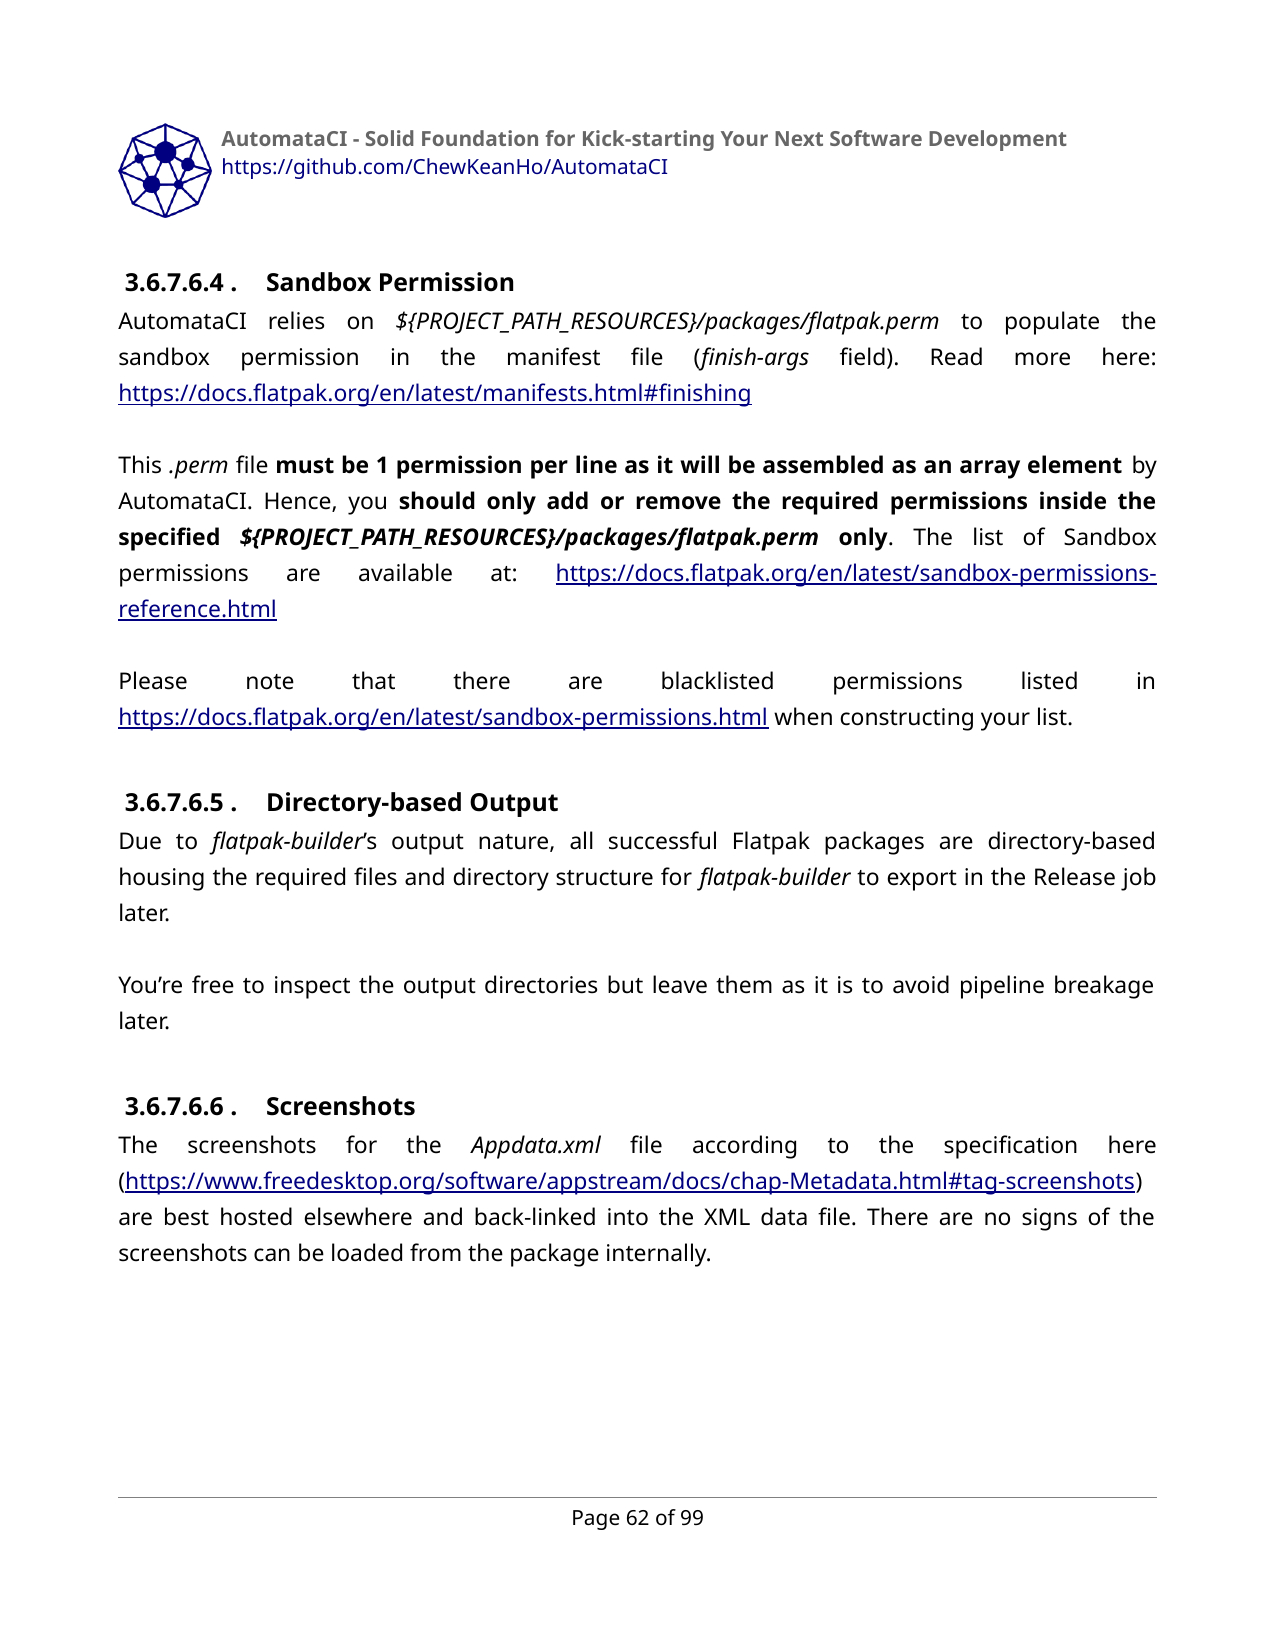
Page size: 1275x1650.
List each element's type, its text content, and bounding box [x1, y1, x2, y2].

subtitle Directory-based Output [118, 785, 1157, 819]
text You’re free to inspect the output directories but leave them as it is to avoid pipeline breakage later. [118, 969, 1157, 1036]
subtitle Sandbox Permission [118, 265, 1157, 299]
text This .perm file must be 1 permission per line as it will be assembled as an array element by AutomataCI. Hence, you should only add or remove the required permissions inside the specified ${PROJECT_PATH_RESOURCES}/packages/flatpak.perm only. The list of Sandbox permissions are available at: https://docs.flatpak.org/en/latest/sandbox-permissions-reference.html [118, 449, 1157, 624]
text AutomataCI relies on ${PROJECT_PATH_RESOURCES}/packages/flatpak.perm to populate the sandbox permission in the manifest file (finish-args field). Read more here: https://docs.flatpak.org/en/latest/manifests.html#finishing [118, 305, 1157, 408]
subtitle Screenshots [118, 1089, 1157, 1123]
text Due to flatpak-builder’s output nature, all successful Flatpak packages are directory-based housing the required files and directory structure for flatpak-builder to export in the Release job later. [118, 825, 1157, 928]
picture [118, 123, 212, 218]
text The screenshots for the Appdata.xml file according to the specification here (https://www.freedesktop.org/software/appstream/docs/chap-Metadata.html#tag-screenshots) are best hosted elsewhere and back-linked into the XML data file. There are no signs of the screenshots can be loaded from the package internally. [118, 1129, 1157, 1268]
text Please note that there are blacklisted permissions listed in https://docs.flatpak.org/en/latest/sandbox-permissions.html when constructing your list. [118, 665, 1157, 732]
